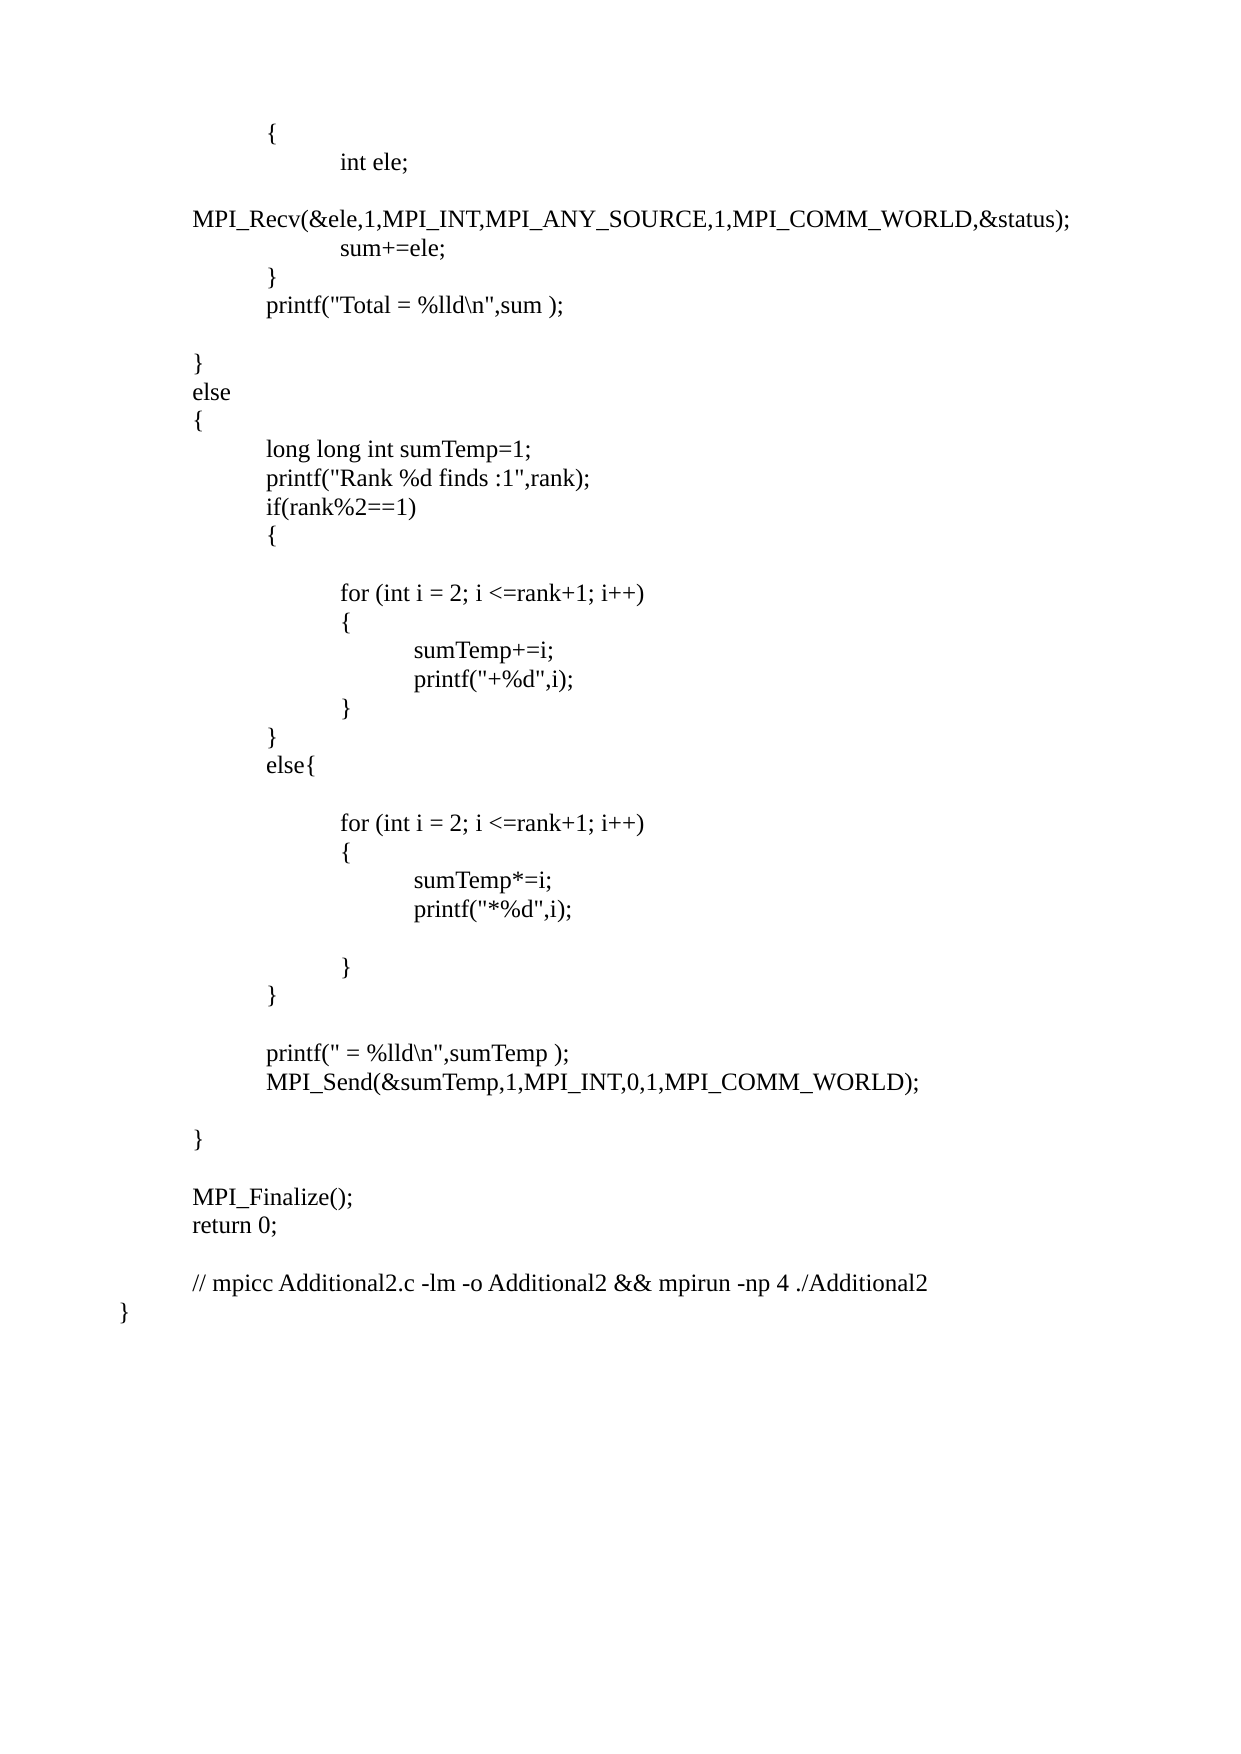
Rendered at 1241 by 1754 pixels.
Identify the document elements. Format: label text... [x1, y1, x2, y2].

text } [118, 981, 1122, 1009]
text { [118, 521, 1122, 549]
text { [118, 837, 1122, 866]
text printf(" = %lld\n",sumTemp ); [118, 1038, 1122, 1067]
text printf("Rank %d finds :1",rank); [118, 463, 1122, 492]
text sumTemp*=i; [118, 866, 1122, 894]
text else{ [118, 751, 1122, 779]
text for (int i = 2; i <=rank+1; i++) [118, 578, 1122, 607]
text MPI_Recv(&ele,1,MPI_INT,MPI_ANY_SOURCE,1,MPI_COMM_WORLD,&status); [118, 176, 1122, 233]
text } [118, 693, 1122, 722]
text printf("*%d",i); [118, 894, 1122, 923]
text else [118, 377, 1122, 406]
text int ele; [118, 147, 1122, 176]
text printf("Total = %lld\n",sum ); [118, 291, 1122, 319]
text // mpicc Additional2.c -lm -o Additional2 && mpirun -np 4 ./Additional2 [118, 1268, 1122, 1297]
text { [118, 607, 1122, 636]
text { [118, 118, 1122, 147]
text sumTemp+=i; [118, 636, 1122, 664]
text { [118, 406, 1122, 434]
text sum+=ele; [118, 233, 1122, 262]
text } [118, 952, 1122, 981]
text } [118, 348, 1122, 377]
text } [118, 262, 1122, 291]
text MPI_Finalize(); [118, 1182, 1122, 1211]
text } [118, 722, 1122, 751]
text printf("+%d",i); [118, 664, 1122, 693]
text MPI_Send(&sumTemp,1,MPI_INT,0,1,MPI_COMM_WORLD); [118, 1067, 1122, 1096]
text return 0; [118, 1211, 1122, 1239]
text if(rank%2==1) [118, 492, 1122, 521]
text long long int sumTemp=1; [118, 434, 1122, 463]
text for (int i = 2; i <=rank+1; i++) [118, 808, 1122, 837]
text } [118, 1297, 1122, 1326]
text } [118, 1124, 1122, 1153]
